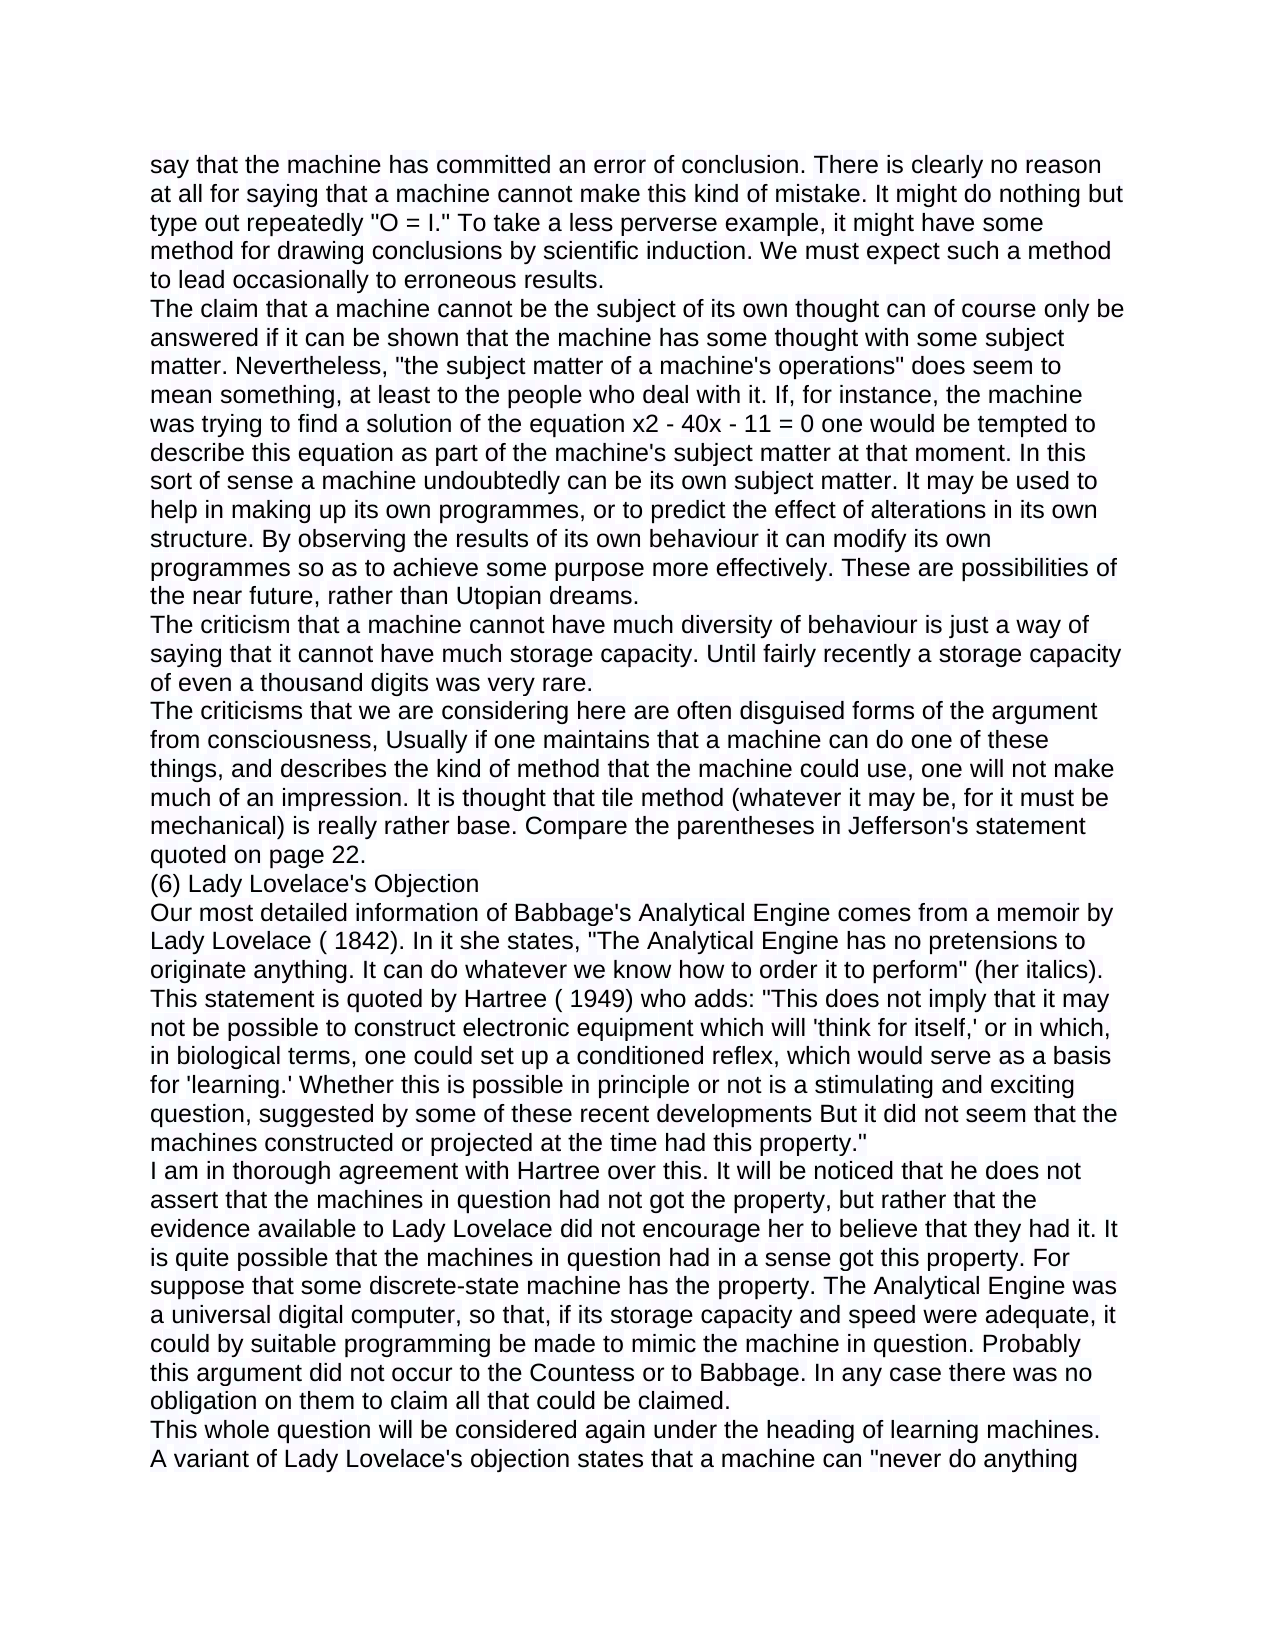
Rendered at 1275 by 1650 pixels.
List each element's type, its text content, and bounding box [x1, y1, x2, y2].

text (6) Lady Lovelace's Objection [479, 869, 1125, 897]
text Our most detailed information of Babbage's Analytical Engine comes from a memoir by Lady Lovelace ( 1842). In it she states, "The Analytical Engine has no pretensions to originate anything. It can do whatever we know how to order it to perform" (her italics). This statement is quoted by Hartree ( 1949) who adds: "This does not imply that it may not be possible to construct electronic equipment which will 'think for itself,' or in which, in biological terms, one could set up a conditioned reflex, which would serve as a basis for 'learning.' Whether this is possible in principle or not is a stimulating and exciting question, suggested by some of these recent developments But it did not seem that the machines constructed or projected at the time had this property." [150, 897, 1125, 1156]
text I am in thorough agreement with Hartree over this. It will be noticed that he does not assert that the machines in question had not got the property, but rather that the evidence available to Lady Lovelace did not encourage her to believe that they had it. It is quite possible that the machines in question had in a sense got this property. For suppose that some discrete-state machine has the property. The Analytical Engine was a universal digital computer, so that, if its storage capacity and speed were adequate, it could by suitable programming be made to mimic the machine in question. Probably this argument did not occur to the Countess or to Babbage. In any case there was no obligation on them to claim all that could be claimed. [150, 1156, 1125, 1415]
text The criticisms that we are considering here are often disguised forms of the argument from consciousness, Usually if one maintains that a machine can do one of these things, and describes the kind of method that the machine could use, one will not make much of an impression. It is thought that tile method (whatever it may be, for it must be mechanical) is really rather base. Compare the parentheses in Jefferson's statement quoted on page 22. [150, 696, 1125, 869]
text The criticism that a machine cannot have much diversity of behaviour is just a way of saying that it cannot have much storage capacity. Until fairly recently a storage capacity of even a thousand digits was very rare. [150, 610, 1125, 696]
text The claim that a machine cannot be the subject of its own thought can of course only be answered if it can be shown that the machine has some thought with some subject matter. Nevertheless, "the subject matter of a machine's operations" does seem to mean something, at least to the people who deal with it. If, for instance, the machine was trying to find a solution of the equation x2 - 40x - 11 = 0 one would be tempted to describe this equation as part of the machine's subject matter at that moment. In this sort of sense a machine undoubtedly can be its own subject matter. It may be used to help in making up its own programmes, or to predict the effect of alterations in its own structure. By observing the results of its own behaviour it can modify its own programmes so as to achieve some purpose more effectively. These are possibilities of the near future, rather than Utopian dreams. [150, 294, 1125, 610]
text say that the machine has committed an error of conclusion. There is clearly no reason at all for saying that a machine cannot make this kind of mistake. It might do nothing but type out repeatedly "O = I." To take a less perverse example, it might have some method for drawing conclusions by scientific induction. We must expect such a method to lead occasionally to erroneous results. [150, 150, 1125, 294]
